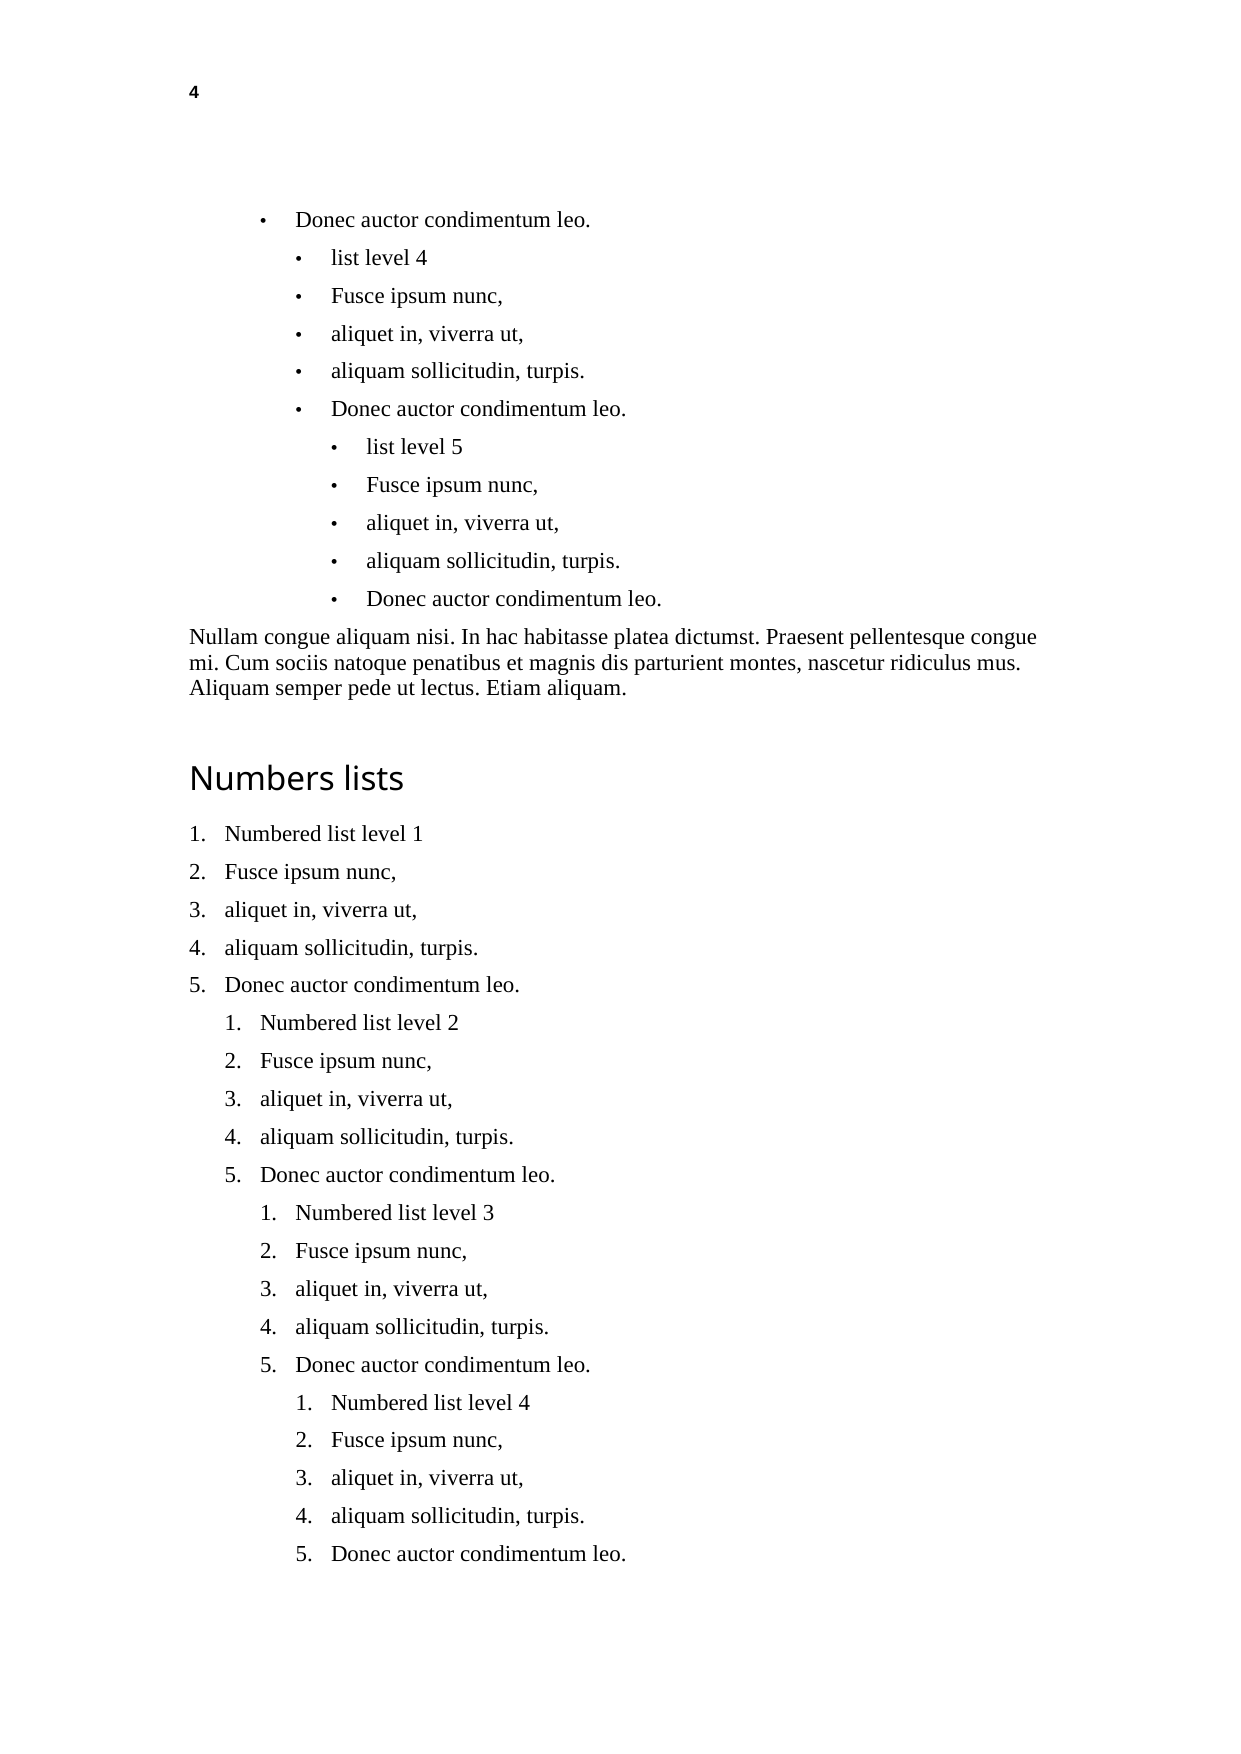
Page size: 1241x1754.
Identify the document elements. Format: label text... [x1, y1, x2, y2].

list Fusce ipsum nunc, [224, 1048, 1051, 1074]
list Donec auctor condimentum leo. [260, 207, 1051, 232]
list list level 4 [295, 245, 1051, 270]
list Donec auctor condimentum leo. [260, 1351, 1051, 1377]
list aliquet in, viverra ut, [295, 321, 1051, 346]
list aliquam sollicitudin, turpis. [260, 1313, 1051, 1339]
list Fusce ipsum nunc, [189, 858, 1051, 884]
list aliquam sollicitudin, turpis. [224, 1124, 1051, 1149]
list aliquet in, viverra ut, [260, 1276, 1051, 1301]
text Nullam congue aliquam nisi. In hac habitasse platea dictumst. Praesent pellentesque congue mi. Cum sociis natoque penatibus et magnis dis parturient montes, nascetur ridiculus mus. Aliquam semper pede ut lectus. Etiam aliquam. [189, 624, 1051, 700]
list Numbered list level 2 [224, 1010, 1051, 1036]
list Fusce ipsum nunc, [295, 283, 1051, 308]
list Donec auctor condimentum leo. [295, 1541, 1051, 1567]
text Numbers lists [189, 754, 1051, 800]
list Donec auctor condimentum leo. [331, 586, 1051, 611]
list Numbered list level 4 [295, 1389, 1051, 1415]
list Fusce ipsum nunc, [260, 1238, 1051, 1263]
list aliquet in, viverra ut, [295, 1465, 1051, 1491]
list Numbered list level 1 [189, 821, 1051, 846]
list Donec auctor condimentum leo. [295, 396, 1051, 422]
list aliquet in, viverra ut, [331, 510, 1051, 536]
list aliquam sollicitudin, turpis. [189, 934, 1051, 960]
list Donec auctor condimentum leo. [224, 1162, 1051, 1187]
list aliquam sollicitudin, turpis. [295, 358, 1051, 384]
list aliquet in, viverra ut, [224, 1086, 1051, 1112]
list aliquam sollicitudin, turpis. [295, 1503, 1051, 1529]
list aliquet in, viverra ut, [189, 896, 1051, 922]
list aliquam sollicitudin, turpis. [331, 548, 1051, 573]
list Fusce ipsum nunc, [295, 1427, 1051, 1453]
list Donec auctor condimentum leo. [189, 972, 1051, 998]
list Fusce ipsum nunc, [331, 472, 1051, 498]
list list level 5 [331, 434, 1051, 460]
list Numbered list level 3 [260, 1200, 1051, 1225]
